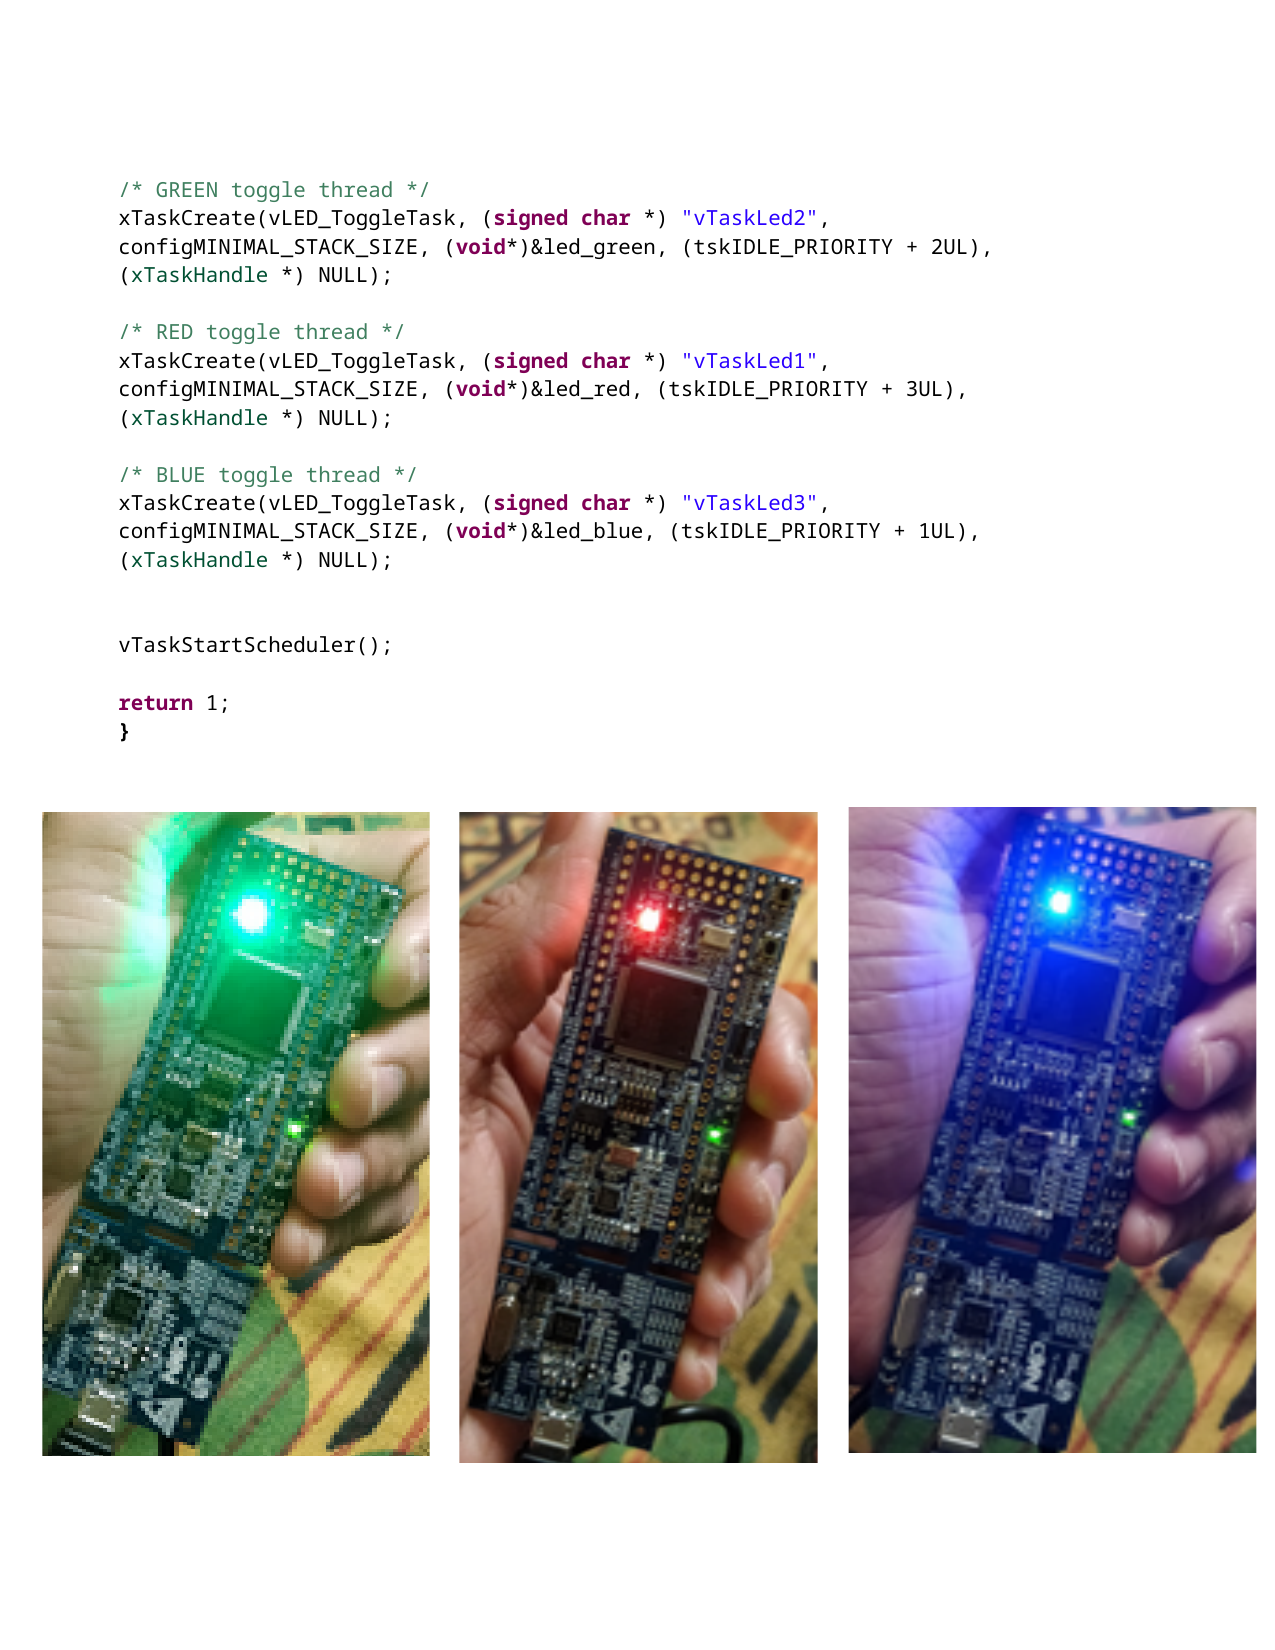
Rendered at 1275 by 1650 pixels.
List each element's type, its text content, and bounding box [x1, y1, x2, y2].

picture [848, 807, 1257, 1453]
text xTaskCreate(vLED_ToggleTask, (signed char *) "vTaskLed1", [118, 346, 1157, 374]
picture [42, 812, 430, 1456]
picture [459, 812, 818, 1463]
text xTaskCreate(vLED_ToggleTask, (signed char *) "vTaskLed2", [118, 203, 1157, 232]
text } [118, 716, 1157, 745]
text xTaskCreate(vLED_ToggleTask, (signed char *) "vTaskLed3", [118, 488, 1157, 517]
text (xTaskHandle *) NULL); [118, 260, 1157, 289]
text (xTaskHandle *) NULL); [118, 403, 1157, 431]
text /* BLUE toggle thread */ [118, 460, 1157, 488]
text vTaskStartScheduler(); [118, 631, 1157, 659]
text configMINIMAL_STACK_SIZE, (void*)&led_green, (tskIDLE_PRIORITY + 2UL), [118, 232, 1157, 260]
text return 1; [118, 688, 1157, 716]
text configMINIMAL_STACK_SIZE, (void*)&led_red, (tskIDLE_PRIORITY + 3UL), [118, 374, 1157, 403]
text /* RED toggle thread */ [118, 317, 1157, 346]
text (xTaskHandle *) NULL); [118, 545, 1157, 573]
text /* GREEN toggle thread */ [118, 175, 1157, 203]
text configMINIMAL_STACK_SIZE, (void*)&led_blue, (tskIDLE_PRIORITY + 1UL), [118, 517, 1157, 545]
